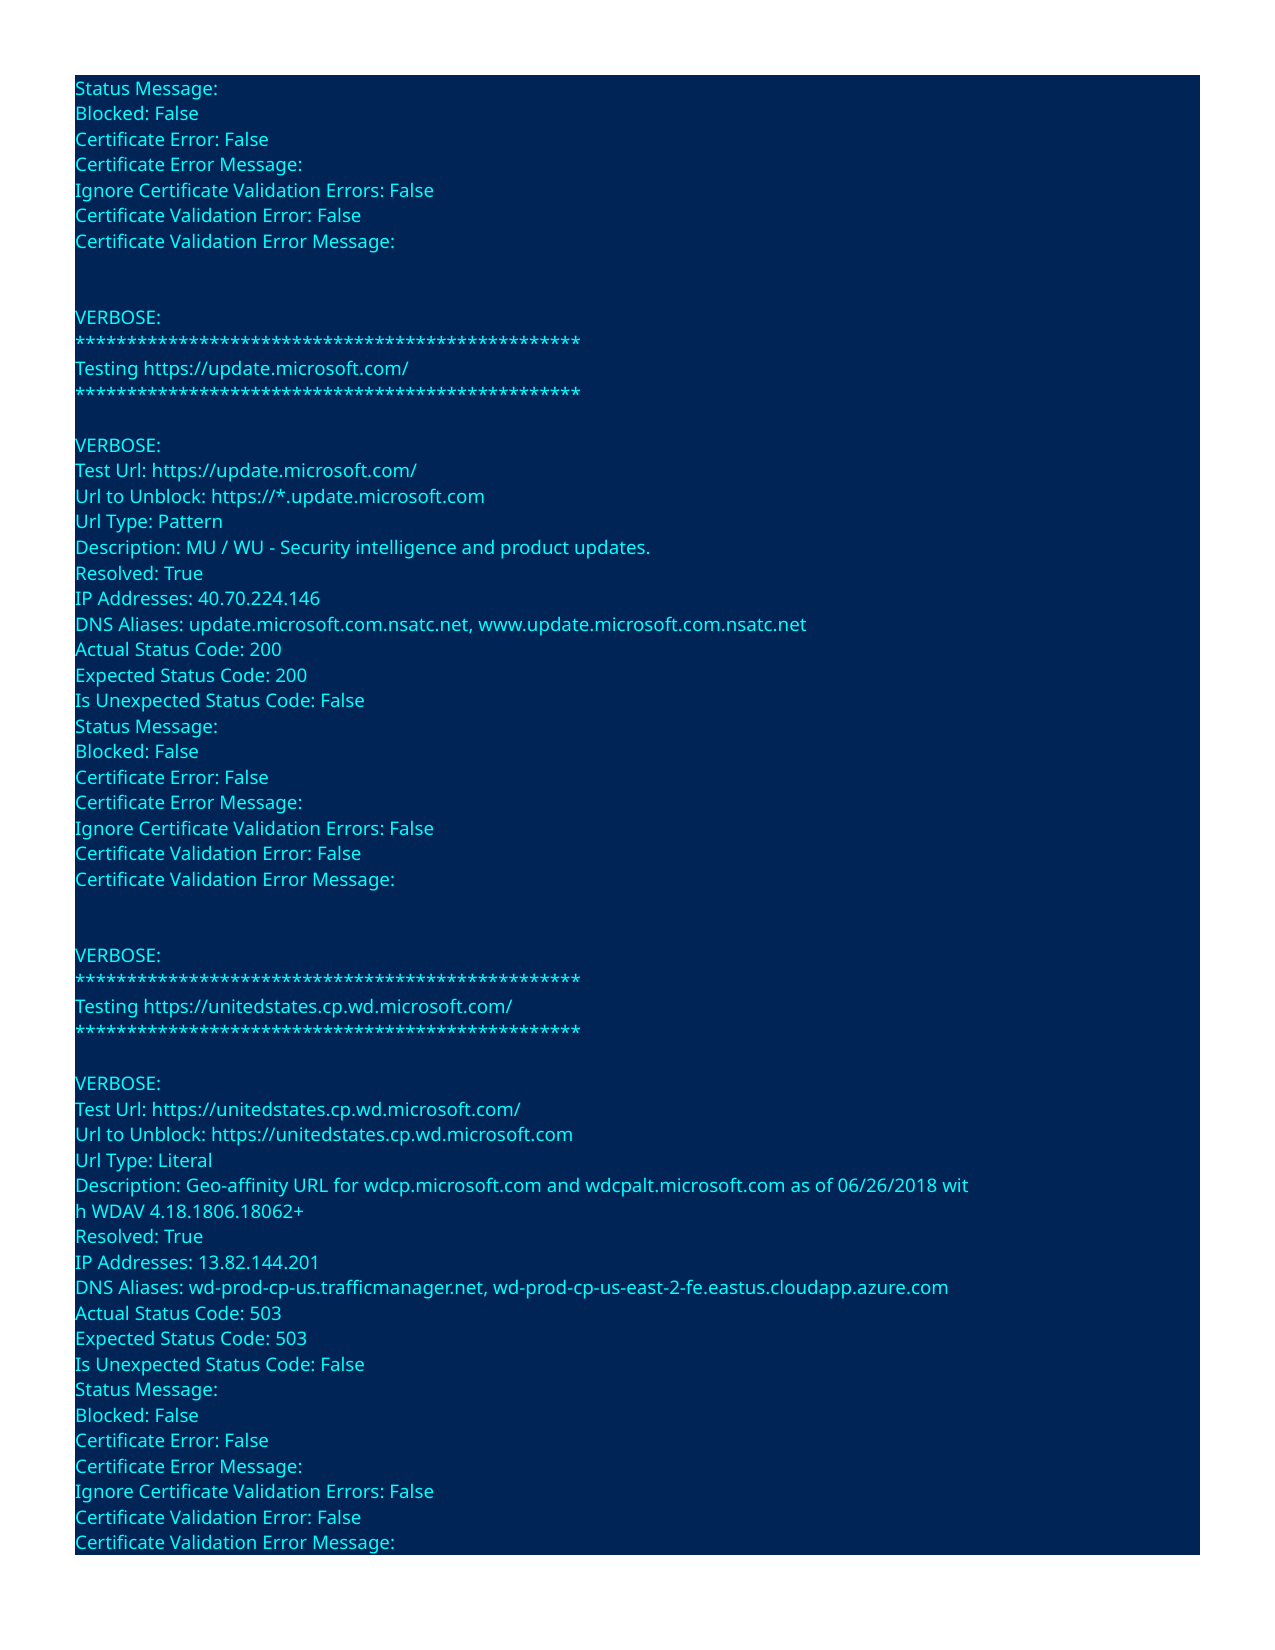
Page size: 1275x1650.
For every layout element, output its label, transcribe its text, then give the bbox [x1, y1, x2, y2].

text Resolved: True [75, 1223, 1200, 1249]
text Test Url: https://update.microsoft.com/ [75, 458, 1200, 483]
text Testing https://update.microsoft.com/ [75, 356, 1200, 381]
text Status Message: [75, 713, 1200, 738]
text Certificate Error Message: [75, 152, 1200, 177]
text Certificate Error Message: [75, 1453, 1200, 1479]
text Blocked: False [75, 1402, 1200, 1428]
text Blocked: False [75, 101, 1200, 126]
text Expected Status Code: 200 [75, 662, 1200, 687]
text Test Url: https://unitedstates.cp.wd.microsoft.com/ [75, 1096, 1200, 1121]
text Certificate Error: False [75, 126, 1200, 152]
text Url to Unblock: https://unitedstates.cp.wd.microsoft.com [75, 1121, 1200, 1147]
text Certificate Validation Error: False [75, 841, 1200, 866]
text Status Message: [75, 75, 1200, 101]
text ************************************************* [75, 968, 1200, 994]
text Blocked: False [75, 738, 1200, 764]
text Url to Unblock: https://*.update.microsoft.com [75, 483, 1200, 509]
text Certificate Validation Error: False [75, 203, 1200, 228]
text Actual Status Code: 200 [75, 636, 1200, 662]
text ************************************************* [75, 330, 1200, 356]
text Ignore Certificate Validation Errors: False [75, 1479, 1200, 1504]
text Certificate Error: False [75, 764, 1200, 789]
text Status Message: [75, 1377, 1200, 1402]
text IP Addresses: 13.82.144.201 [75, 1249, 1200, 1274]
text ************************************************* [75, 381, 1200, 407]
text Testing https://unitedstates.cp.wd.microsoft.com/ [75, 994, 1200, 1019]
text Is Unexpected Status Code: False [75, 687, 1200, 713]
text Certificate Validation Error Message: [75, 1530, 1200, 1555]
text Certificate Error: False [75, 1428, 1200, 1453]
text VERBOSE: [75, 943, 1200, 968]
text Is Unexpected Status Code: False [75, 1351, 1200, 1377]
text Certificate Error Message: [75, 789, 1200, 815]
text Description: Geo-affinity URL for wdcp.microsoft.com and wdcpalt.microsoft.com as of 06/26/2018 wit [75, 1172, 1200, 1198]
text Certificate Validation Error Message: [75, 866, 1200, 892]
text Certificate Validation Error: False [75, 1504, 1200, 1530]
text Url Type: Pattern [75, 509, 1200, 534]
text ************************************************* [75, 1019, 1200, 1045]
text IP Addresses: 40.70.224.146 [75, 585, 1200, 611]
text DNS Aliases: update.microsoft.com.nsatc.net, www.update.microsoft.com.nsatc.net [75, 611, 1200, 636]
text h WDAV 4.18.1806.18062+ [75, 1198, 1200, 1223]
text Description: MU / WU - Security intelligence and product updates. [75, 534, 1200, 560]
text Ignore Certificate Validation Errors: False [75, 177, 1200, 203]
text DNS Aliases: wd-prod-cp-us.trafficmanager.net, wd-prod-cp-us-east-2-fe.eastus.cloudapp.azure.com [75, 1274, 1200, 1300]
text Certificate Validation Error Message: [75, 228, 1200, 254]
text Url Type: Literal [75, 1147, 1200, 1172]
text Actual Status Code: 503 [75, 1300, 1200, 1326]
text VERBOSE: [75, 305, 1200, 330]
text VERBOSE: [75, 1070, 1200, 1096]
text Ignore Certificate Validation Errors: False [75, 815, 1200, 841]
text Expected Status Code: 503 [75, 1326, 1200, 1351]
text Resolved: True [75, 560, 1200, 585]
text VERBOSE: [75, 432, 1200, 458]
